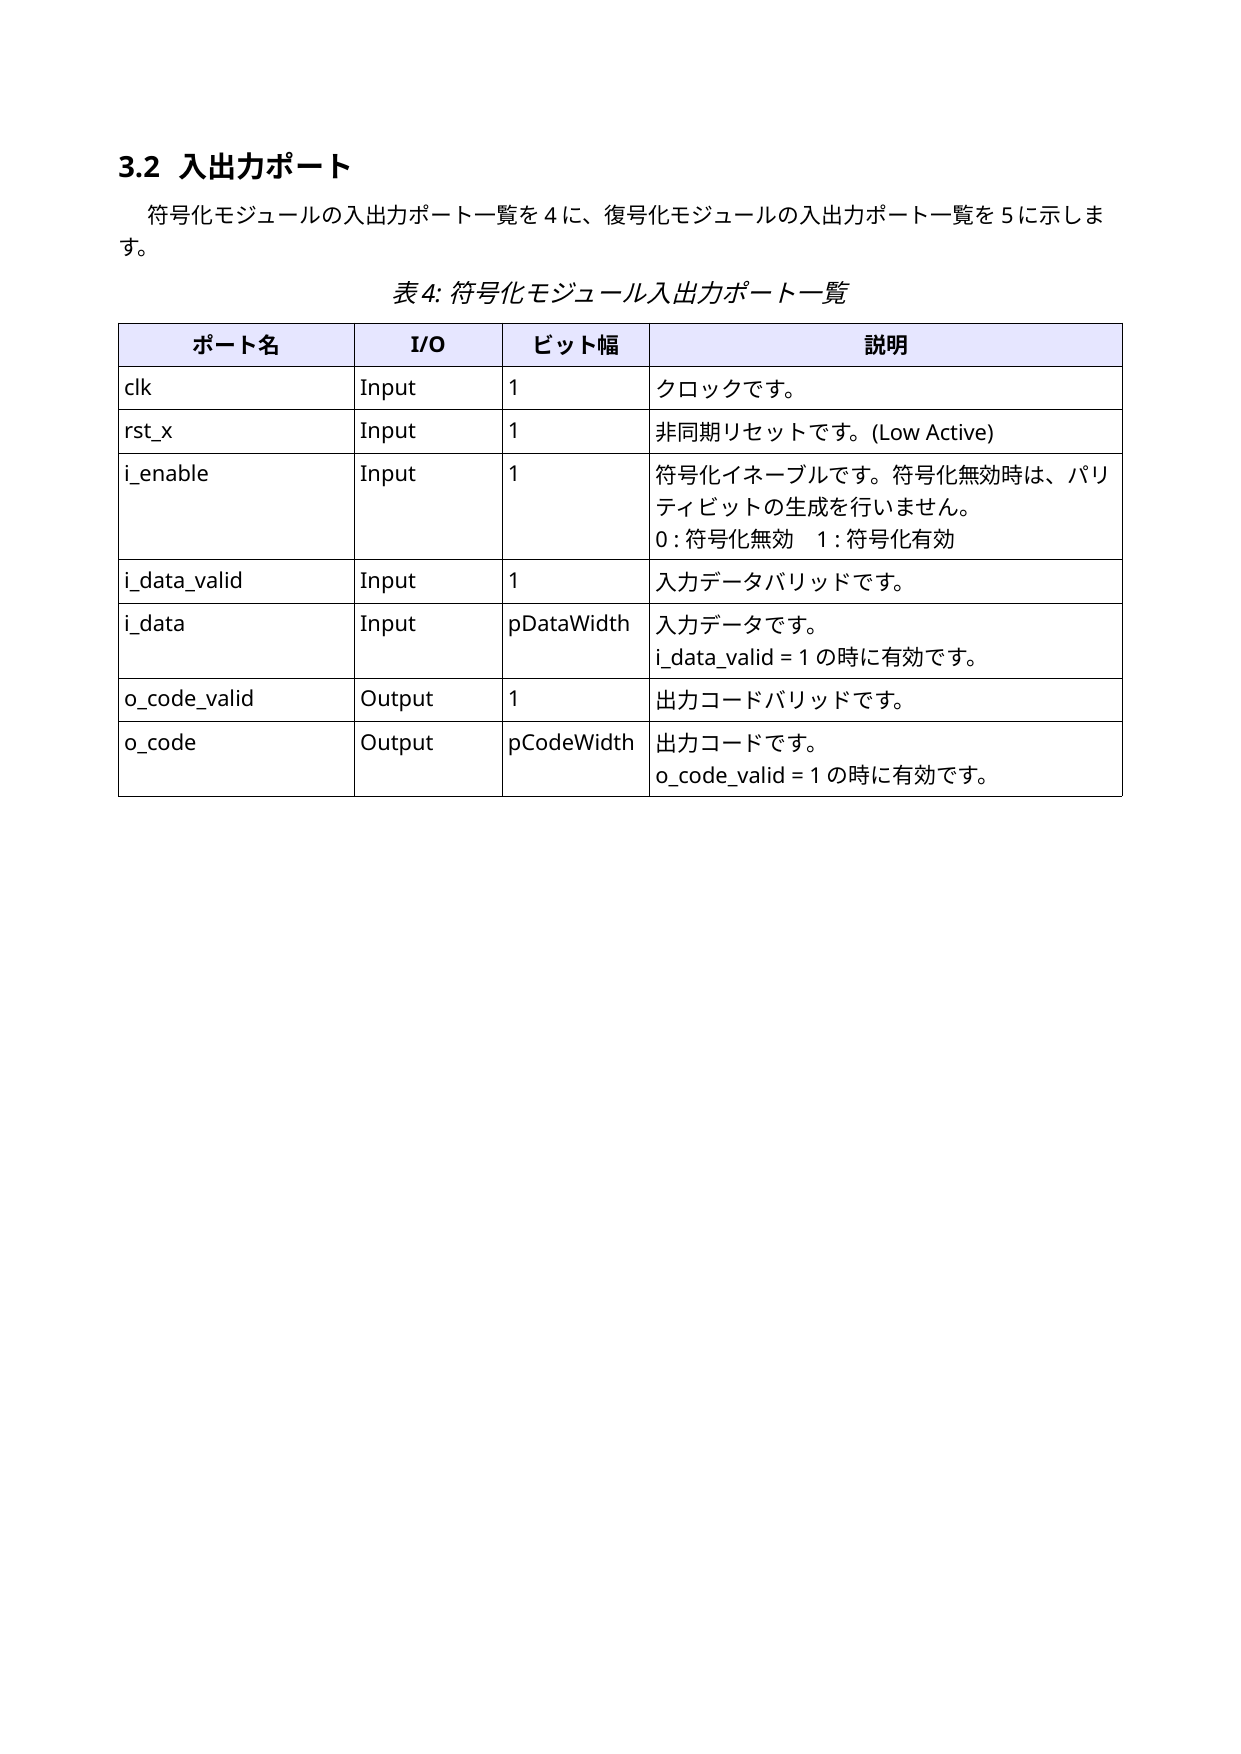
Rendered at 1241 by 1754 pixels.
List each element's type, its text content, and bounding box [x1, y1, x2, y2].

table_header ポート名 [119, 324, 354, 366]
table_cell Input [355, 410, 502, 452]
subtitle 入出力ポート [118, 143, 1122, 186]
table_cell Input [355, 367, 502, 409]
table_cell 1 [503, 454, 649, 559]
table_cell 入力データバリッドです。 [650, 560, 1122, 602]
table_cell 1 [503, 410, 649, 452]
table_cell Input [355, 454, 502, 559]
table_cell rst_x [119, 410, 354, 452]
table_cell Output [355, 722, 502, 796]
table_cell pCodeWidth [503, 722, 649, 796]
table_cell i_enable [119, 454, 354, 559]
table_cell 出力コードです。 o_code_valid = 1の時に有効です。 [650, 722, 1122, 796]
table_cell Input [355, 604, 502, 677]
text 符号化モジュールの入出力ポート一覧を表 4に、復号化モジュールの入出力ポート一覧を表 5に示します。 [118, 198, 1122, 261]
table_header ビット幅 [503, 324, 649, 366]
table_cell 1 [503, 367, 649, 409]
table_cell i_data [119, 604, 354, 677]
table_cell 出力コードバリッドです。 [650, 679, 1122, 721]
table_cell 入力データです。 i_data_valid = 1の時に有効です。 [650, 604, 1122, 677]
table_header 説明 [650, 324, 1122, 366]
table_cell o_code_valid [119, 679, 354, 721]
table_cell 非同期リセットです。(Low Active) [650, 410, 1122, 452]
table_cell 符号化イネーブルです。符号化無効時は、パリティビットの生成を行いません。 0 : 符号化無効 1 : 符号化有効 [650, 454, 1122, 559]
text 表 4: 符号化モジュール入出力ポート一覧 [118, 274, 1122, 310]
table_cell 1 [503, 560, 649, 602]
table_cell clk [119, 367, 354, 409]
table_cell pDataWidth [503, 604, 649, 677]
table_cell i_data_valid [119, 560, 354, 602]
table_cell クロックです。 [650, 367, 1122, 409]
table_header I/O [355, 324, 502, 366]
table_cell Input [355, 560, 502, 602]
table_cell o_code [119, 722, 354, 796]
table_cell Output [355, 679, 502, 721]
table_cell 1 [503, 679, 649, 721]
